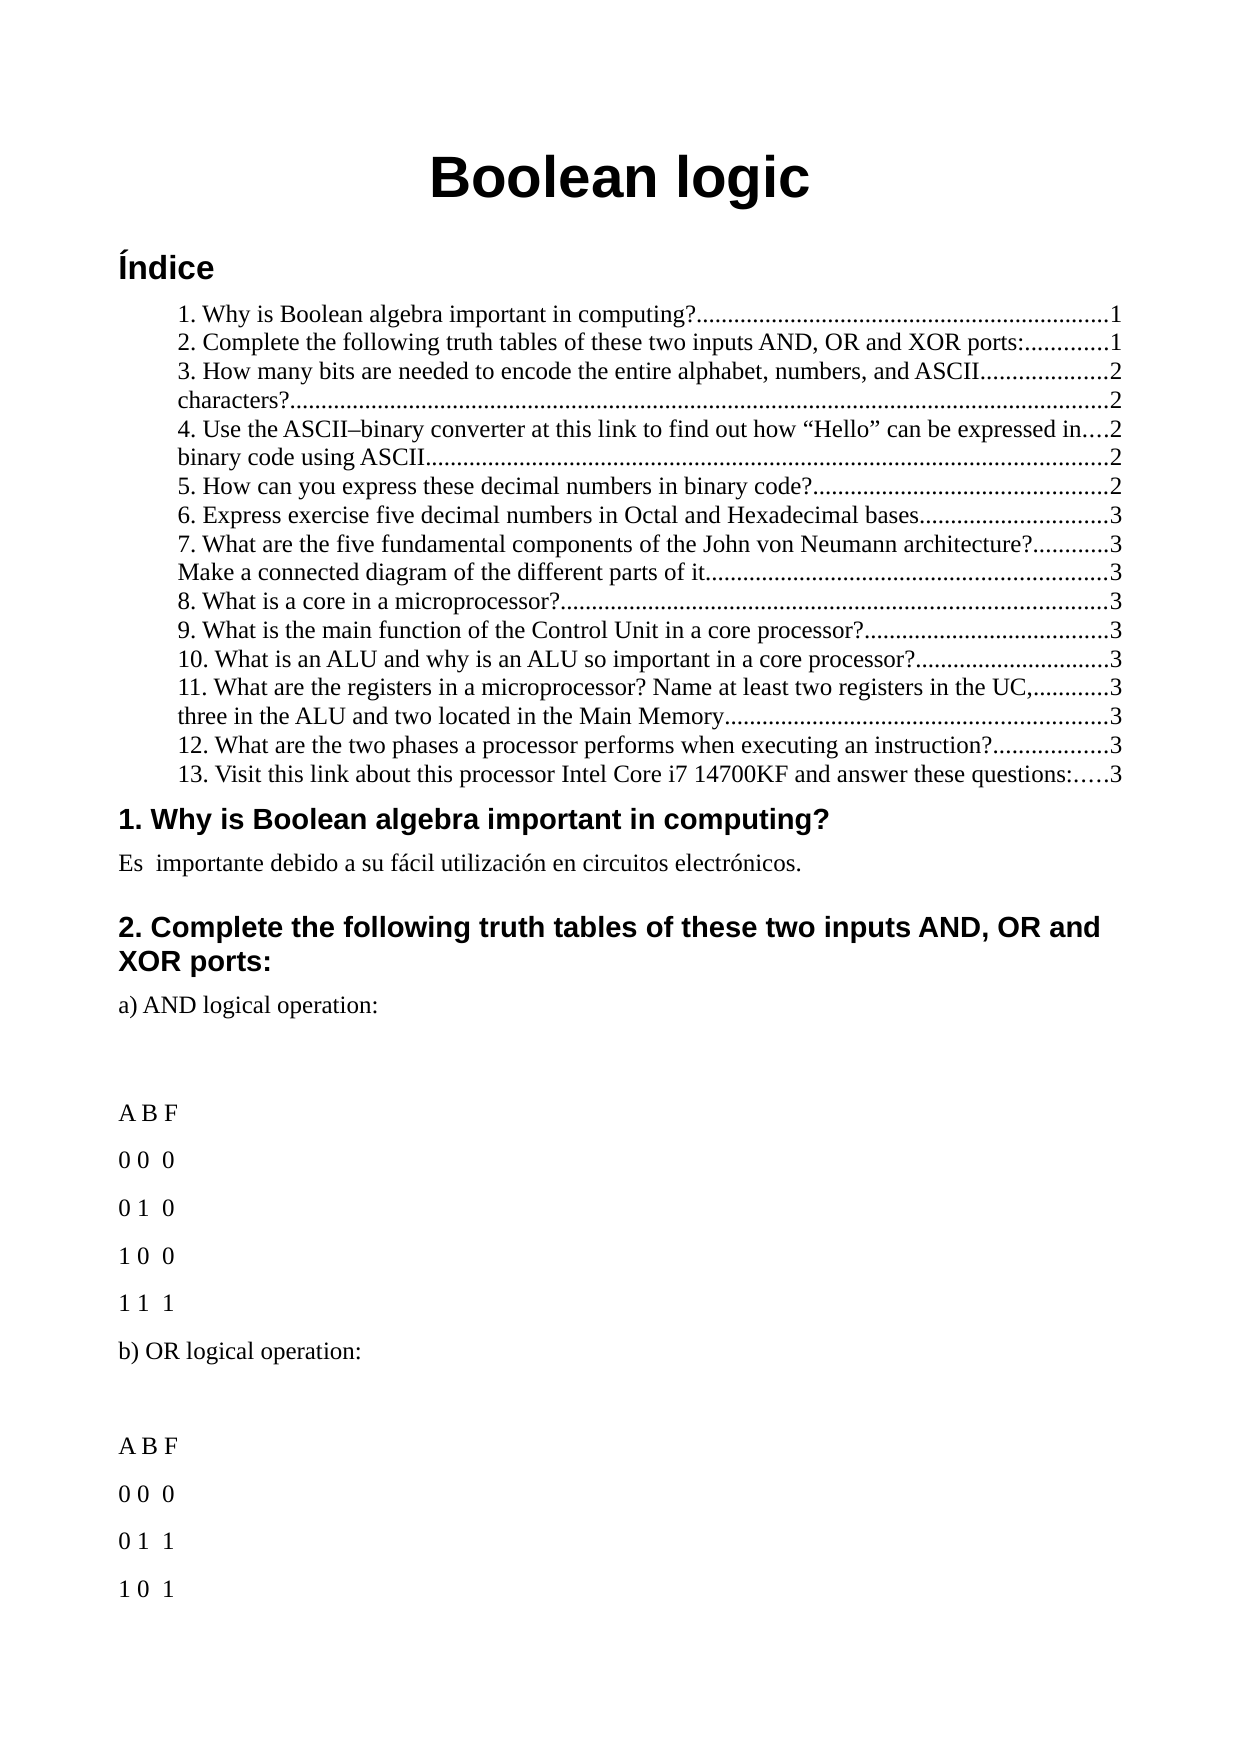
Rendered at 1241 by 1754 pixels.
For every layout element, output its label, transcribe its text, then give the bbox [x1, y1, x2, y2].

text 11. What are the registers in a microprocessor? Name at least two registers in the UC, 3 [177, 672, 1122, 701]
text 1 0 1 [118, 1574, 1122, 1603]
subtitle 2. Complete the following truth tables of these two inputs AND, OR and XOR ports: [118, 910, 1122, 977]
text 3. How many bits are needed to encode the entire alphabet, numbers, and ASCII 2 [177, 356, 1122, 385]
text 5. How can you express these decimal numbers in binary code? 2 [177, 471, 1122, 500]
text 9. What is the main function of the Control Unit in a core processor? 3 [177, 615, 1122, 644]
title Boolean logic [118, 143, 1122, 210]
text Es importante debido a su fácil utilización en circuitos electrónicos. [118, 848, 1122, 877]
subtitle 1. Why is Boolean algebra important in computing? [118, 802, 1122, 836]
text 2. Complete the following truth tables of these two inputs AND, OR and XOR ports: 1 [177, 327, 1122, 356]
text 1 1 1 [118, 1288, 1122, 1317]
text 1. Why is Boolean algebra important in computing? 1 [177, 299, 1122, 327]
text three in the ALU and two located in the Main Memory 3 [177, 701, 1122, 730]
text b) OR logical operation: [118, 1336, 1122, 1365]
text 8. What is a core in a microprocessor? 3 [177, 586, 1122, 615]
text 7. What are the five fundamental components of the John von Neumann architecture? 3 [177, 529, 1122, 557]
text 0 1 1 [118, 1526, 1122, 1555]
text 0 0 0 [118, 1479, 1122, 1508]
text A B F [118, 1098, 1122, 1127]
text 1 0 0 [118, 1241, 1122, 1269]
text 4. Use the ASCII–binary converter at this link to find out how “Hello” can be expressed in 2 [177, 414, 1122, 442]
text 10. What is an ALU and why is an ALU so important in a core processor? 3 [177, 644, 1122, 672]
text a) AND logical operation: [118, 990, 1122, 1018]
text A B F [118, 1431, 1122, 1460]
text 6. Express exercise five decimal numbers in Octal and Hexadecimal bases. 3 [177, 500, 1122, 529]
text 0 1 0 [118, 1193, 1122, 1222]
text characters? 2 [177, 385, 1122, 414]
text 0 0 0 [118, 1146, 1122, 1174]
text 12. What are the two phases a processor performs when executing an instruction? 3 [177, 730, 1122, 759]
subtitle Índice [118, 248, 1122, 286]
text Make a connected diagram of the different parts of it. 3 [177, 557, 1122, 586]
text binary code using ASCII. 2 [177, 442, 1122, 471]
text 13. Visit this link about this processor Intel Core i7 14700KF and answer these questions: 3 [177, 759, 1122, 787]
